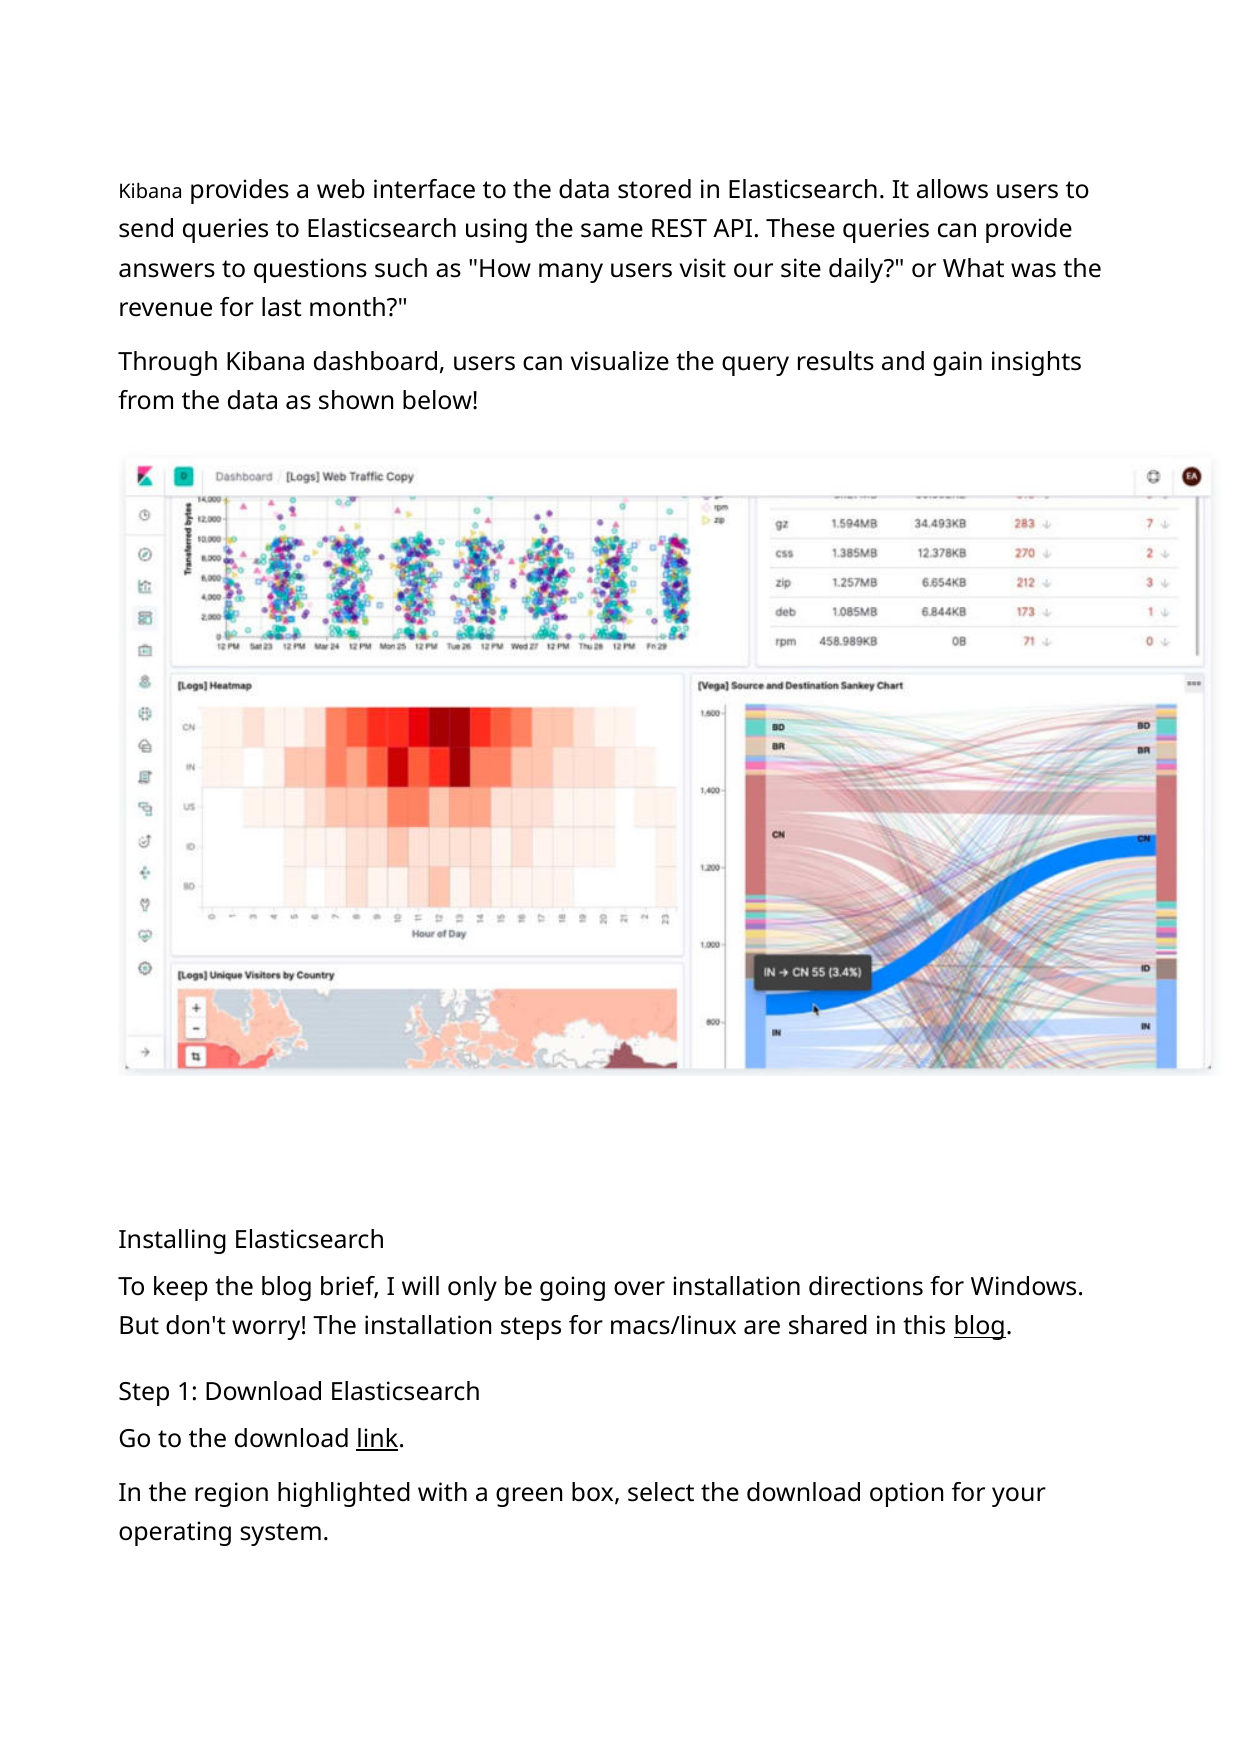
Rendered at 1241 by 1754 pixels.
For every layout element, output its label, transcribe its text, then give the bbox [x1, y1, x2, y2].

text Kibana provides a web interface to the data stored in Elasticsearch. It allows users to send queries to Elasticsearch using the same REST API. These queries can provide answers to questions such as "How many users visit our site daily?" or What was the revenue for last month?" [118, 172, 1122, 323]
subtitle Step 1: Download Elasticsearch [118, 1374, 1122, 1408]
text In the region highlighted with a green box, select the download option for your operating system. [118, 1474, 1122, 1548]
picture [118, 436, 1221, 1076]
text Through Kibana dashboard, users can visualize the query results and gain insights from the data as shown below! [118, 343, 1122, 416]
subtitle Installing Elasticsearch [118, 1222, 1122, 1256]
text Go to the download link. [118, 1421, 1122, 1455]
text To keep the blog brief, I will only be going over installation directions for Windows. But don't worry! The installation steps for macs/linux are shared in this blog. [118, 1269, 1122, 1342]
